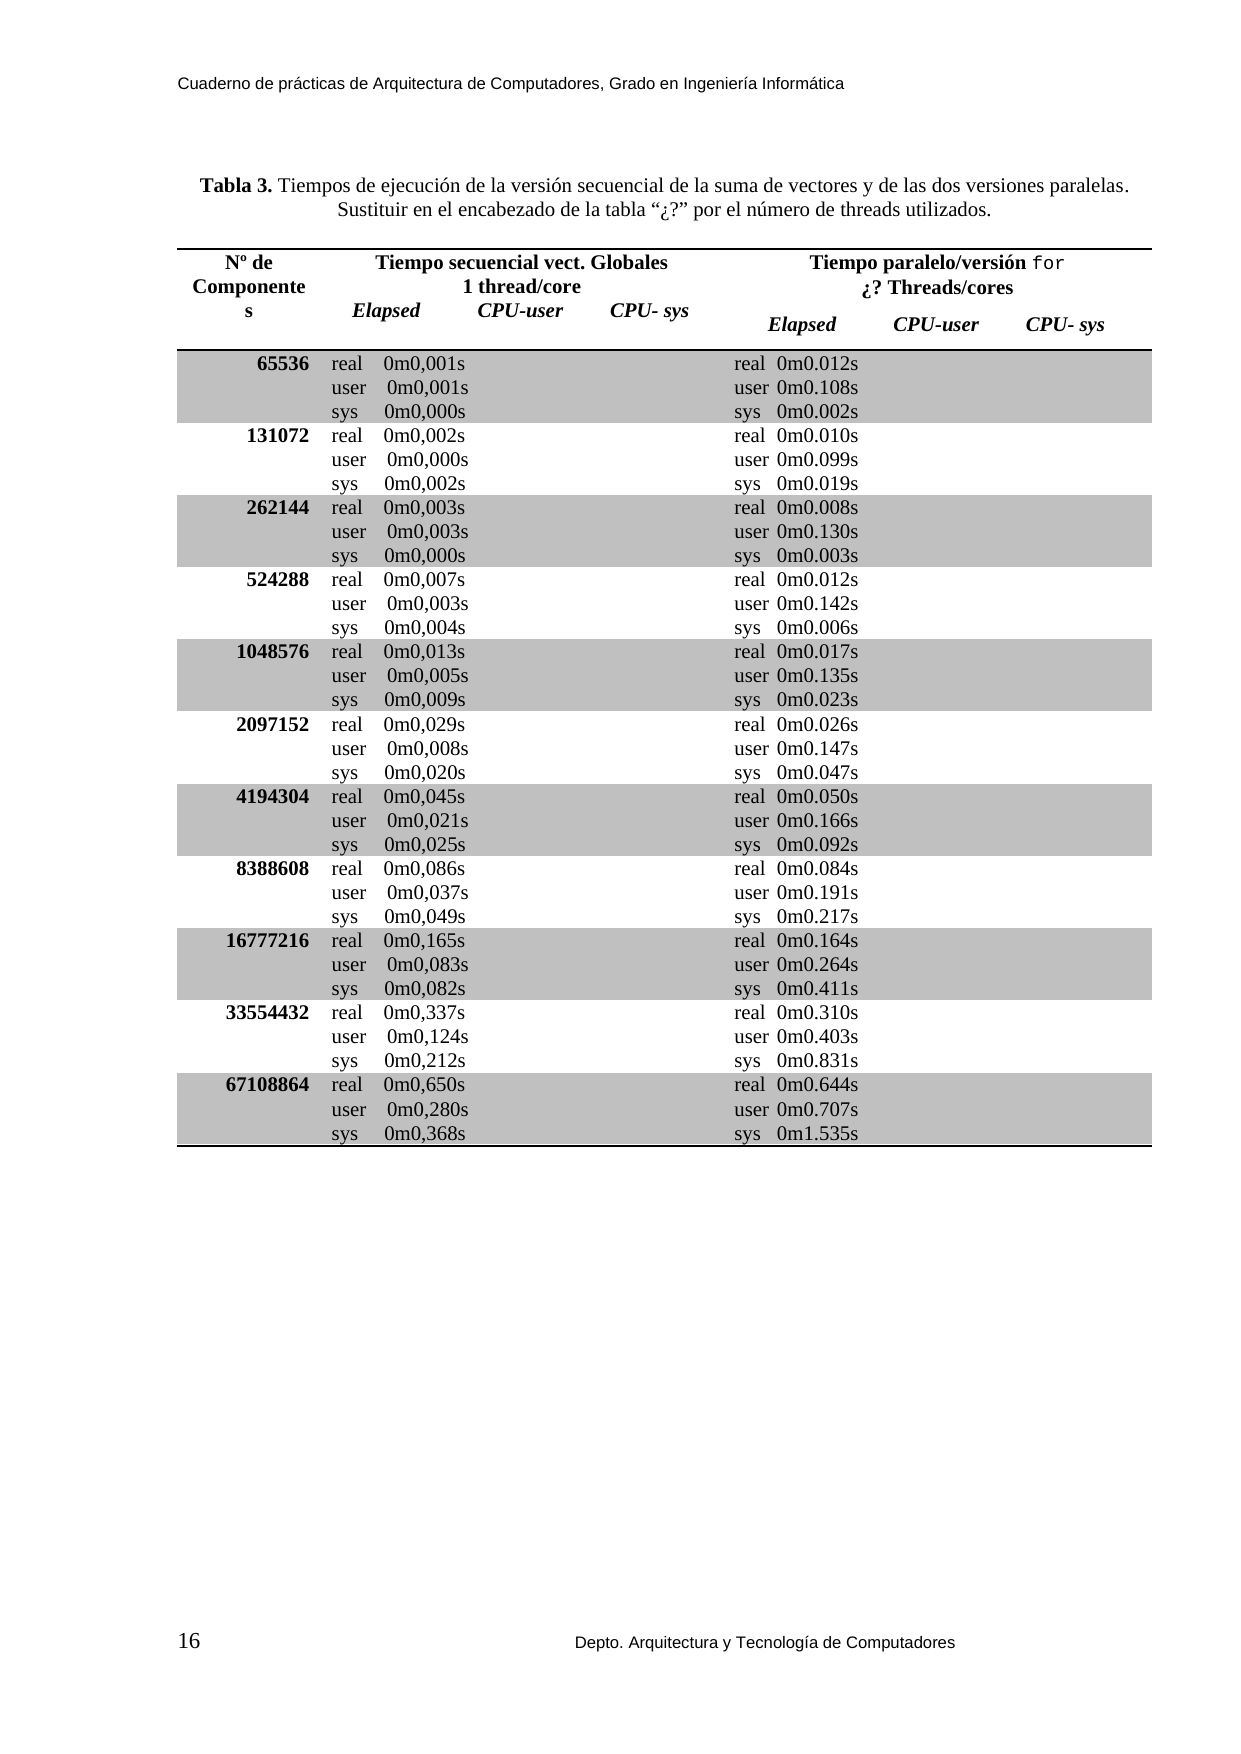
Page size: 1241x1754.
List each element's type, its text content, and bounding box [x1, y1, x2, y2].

table_cell real 0m0.084s user 0m0.191s sys 0m0.217s [723, 856, 1152, 928]
table_cell 65536 [177, 351, 320, 423]
table_cell 262144 [177, 495, 320, 567]
table_cell real 0m0,007s user 0m0,003s sys 0m0,004s [320, 567, 723, 639]
table_cell real 0m0.012s user 0m0.142s sys 0m0.006s [723, 567, 1152, 639]
table_cell real 0m0,002s user 0m0,000s sys 0m0,002s [320, 423, 723, 495]
table_cell real 0m0,029s user 0m0,008s sys 0m0,020s [320, 711, 723, 784]
table_cell real 0m0.012s user 0m0.108s sys 0m0.002s [723, 351, 1152, 423]
table_cell real 0m0.164s user 0m0.264s sys 0m0.411s [723, 928, 1152, 1000]
table_cell real 0m0,045s user 0m0,021s sys 0m0,025s [320, 784, 723, 856]
table_cell 524288 [177, 567, 320, 639]
table_cell real 0m0,013s user 0m0,005s sys 0m0,009s [320, 639, 723, 711]
table_cell 1048576 [177, 639, 320, 711]
table_cell real 0m0.026s user 0m0.147s sys 0m0.047s [723, 711, 1152, 784]
table_cell real 0m0.644s user 0m0.707s sys 0m1.535s [723, 1073, 1152, 1144]
table_cell 2097152 [177, 711, 320, 784]
table_cell real 0m0.010s user 0m0.099s sys 0m0.019s [723, 423, 1152, 495]
table_cell real 0m0,165s user 0m0,083s sys 0m0,082s [320, 928, 723, 1000]
table_header Tiempo paralelo/versión for ¿? Threads/cores Elapsed CPU-user CPU- sys [723, 250, 1152, 348]
table_cell 131072 [177, 423, 320, 495]
table_cell [166, 221, 1163, 1147]
table_cell real 0m0.050s user 0m0.166s sys 0m0.092s [723, 784, 1152, 856]
table_cell real 0m0,337s user 0m0,124s sys 0m0,212s [320, 1000, 723, 1072]
table_cell real 0m0.310s user 0m0.403s sys 0m0.831s [723, 1000, 1152, 1072]
table_cell real 0m0.017s user 0m0.135s sys 0m0.023s [723, 639, 1152, 711]
table_cell 67108864 [177, 1073, 320, 1144]
table_cell real 0m0,086s user 0m0,037s sys 0m0,049s [320, 856, 723, 928]
table_cell 8388608 [177, 856, 320, 928]
table_cell 4194304 [177, 784, 320, 856]
table_header Tabla 3. Tiempos de ejecución de la versión secuencial de la suma de vectores y de las dos versiones paralelas. Sustituir en el encabezado de la tabla “¿?” por el número de threads utilizados. [166, 148, 1163, 221]
table_cell real 0m0,003s user 0m0,003s sys 0m0,000s [320, 495, 723, 567]
table_cell real 0m0,001s user 0m0,001s sys 0m0,000s [320, 351, 723, 423]
table_header Tiempo secuencial vect. Globales 1 thread/core Elapsed CPU-user CPU- sys [320, 250, 723, 348]
table_cell real 0m0,650s user 0m0,280s sys 0m0,368s [320, 1073, 723, 1144]
table_cell 16777216 [177, 928, 320, 1000]
table_cell real 0m0.008s user 0m0.130s sys 0m0.003s [723, 495, 1152, 567]
table_cell 33554432 [177, 1000, 320, 1072]
table_header Nº de Componentes [177, 250, 320, 348]
